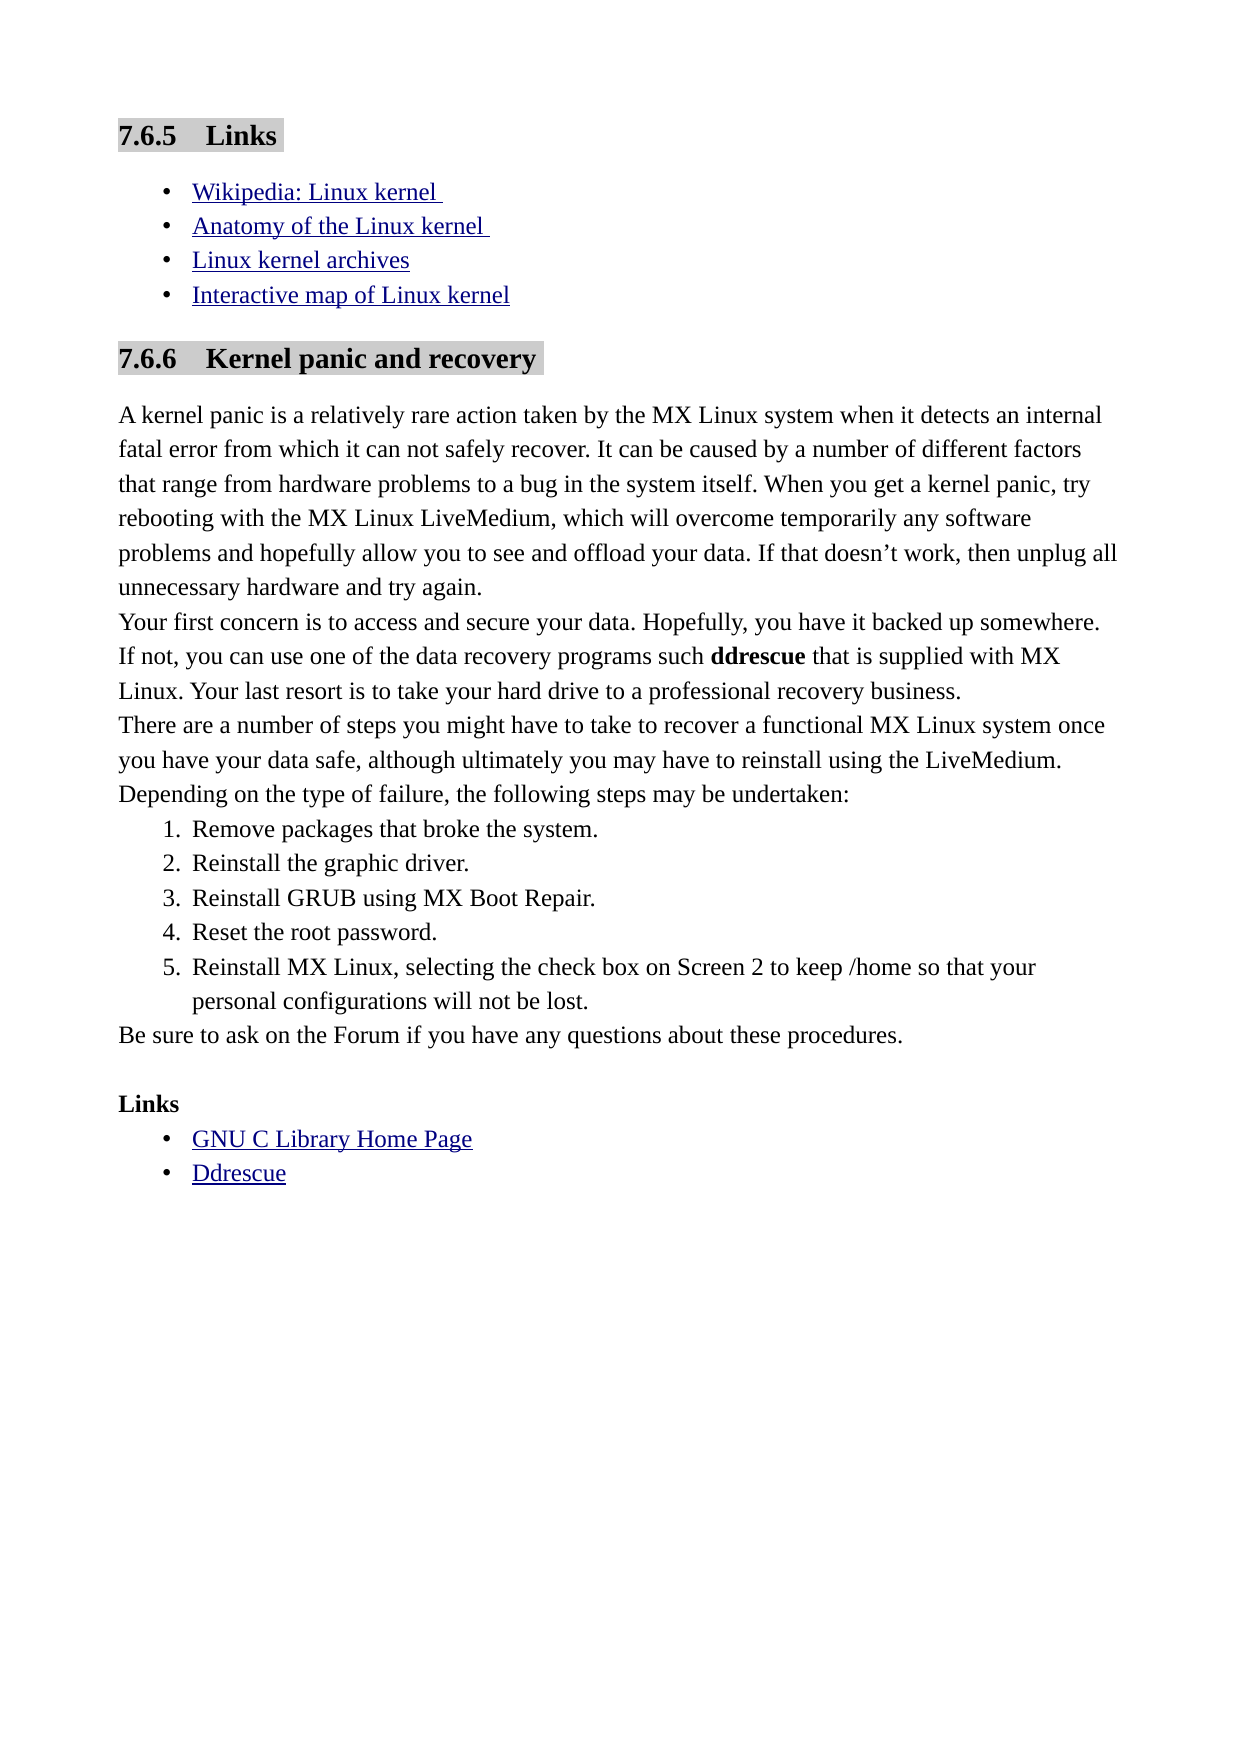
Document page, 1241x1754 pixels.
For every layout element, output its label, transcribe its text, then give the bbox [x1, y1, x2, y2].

list Reinstall MX Linux, selecting the check box on Screen 2 to keep /home so that your personal configurations will not be lost. [162, 952, 1122, 1015]
subtitle 7.6.5 Links [284, 118, 1122, 152]
list Reset the root password. [162, 917, 1122, 946]
list Ddrescue [162, 1158, 1122, 1187]
text Your first concern is to access and secure your data. Hopefully, you have it backed up somewhere. If not, you can use one of the data recovery programs such ddrescue that is supplied with MX Linux. Your last resort is to take your hard drive to a professional recovery business. [118, 607, 1122, 704]
text Links [118, 1089, 1122, 1118]
list GNU C Library Home Page [162, 1124, 1122, 1153]
list Anatomy of the Linux kernel [162, 211, 1122, 240]
list Linux kernel archives [162, 246, 1122, 274]
text There are a number of steps you might have to take to recover a functional MX Linux system once you have your data safe, although ultimately you may have to reinstall using the LiveMedium. Depending on the type of failure, the following steps may be undertaken: [118, 710, 1122, 808]
list Wikipedia: Linux kernel [162, 177, 1122, 205]
list Remove packages that broke the system. [162, 814, 1122, 842]
text Be sure to ask on the Forum if you have any questions about these procedures. [118, 1021, 1122, 1049]
text A kernel panic is a relatively rare action taken by the MX Linux system when it detects an internal fatal error from which it can not safely recover. It can be caused by a number of different factors that range from hardware problems to a bug in the system itself. When you get a kernel panic, try rebooting with the MX Linux LiveMedium, which will overcome temporarily any software problems and hopefully allow you to see and offload your data. If that doesn’t work, then unplug all unnecessary hardware and try again. [118, 400, 1122, 601]
subtitle 7.6.6 Kernel panic and recovery [544, 341, 1122, 375]
list Reinstall the graphic driver. [162, 848, 1122, 877]
list Reinstall GRUB using MX Boot Repair. [162, 883, 1122, 911]
list Interactive map of Linux kernel [162, 280, 1122, 309]
